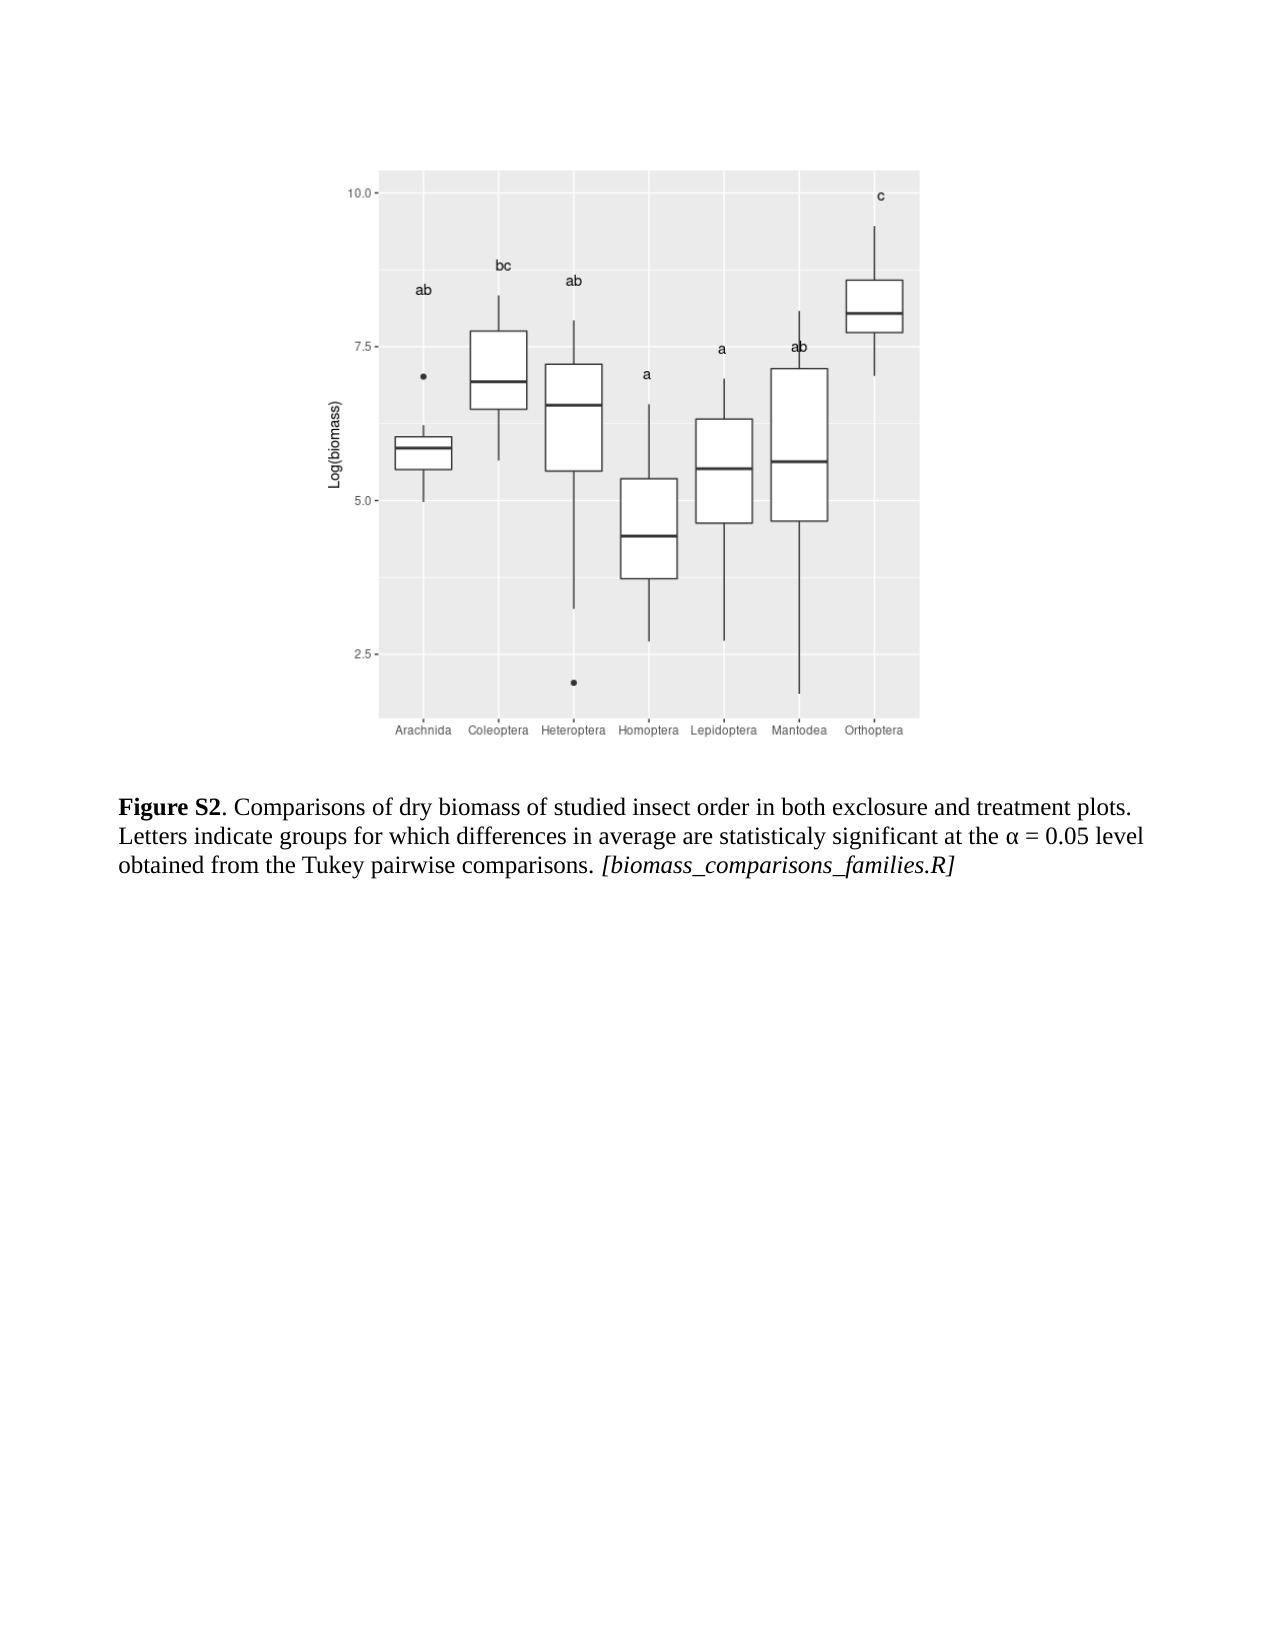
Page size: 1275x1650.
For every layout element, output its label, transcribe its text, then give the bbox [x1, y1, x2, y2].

picture [321, 163, 927, 764]
text Figure S2. Comparisons of dry biomass of studied insect order in both exclosure and treatment plots. Letters indicate groups for which differences in average are statisticaly significant at the α = 0.05 level obtained from the Tukey pairwise comparisons. [biomass_comparisons_families.R] [118, 792, 1157, 878]
